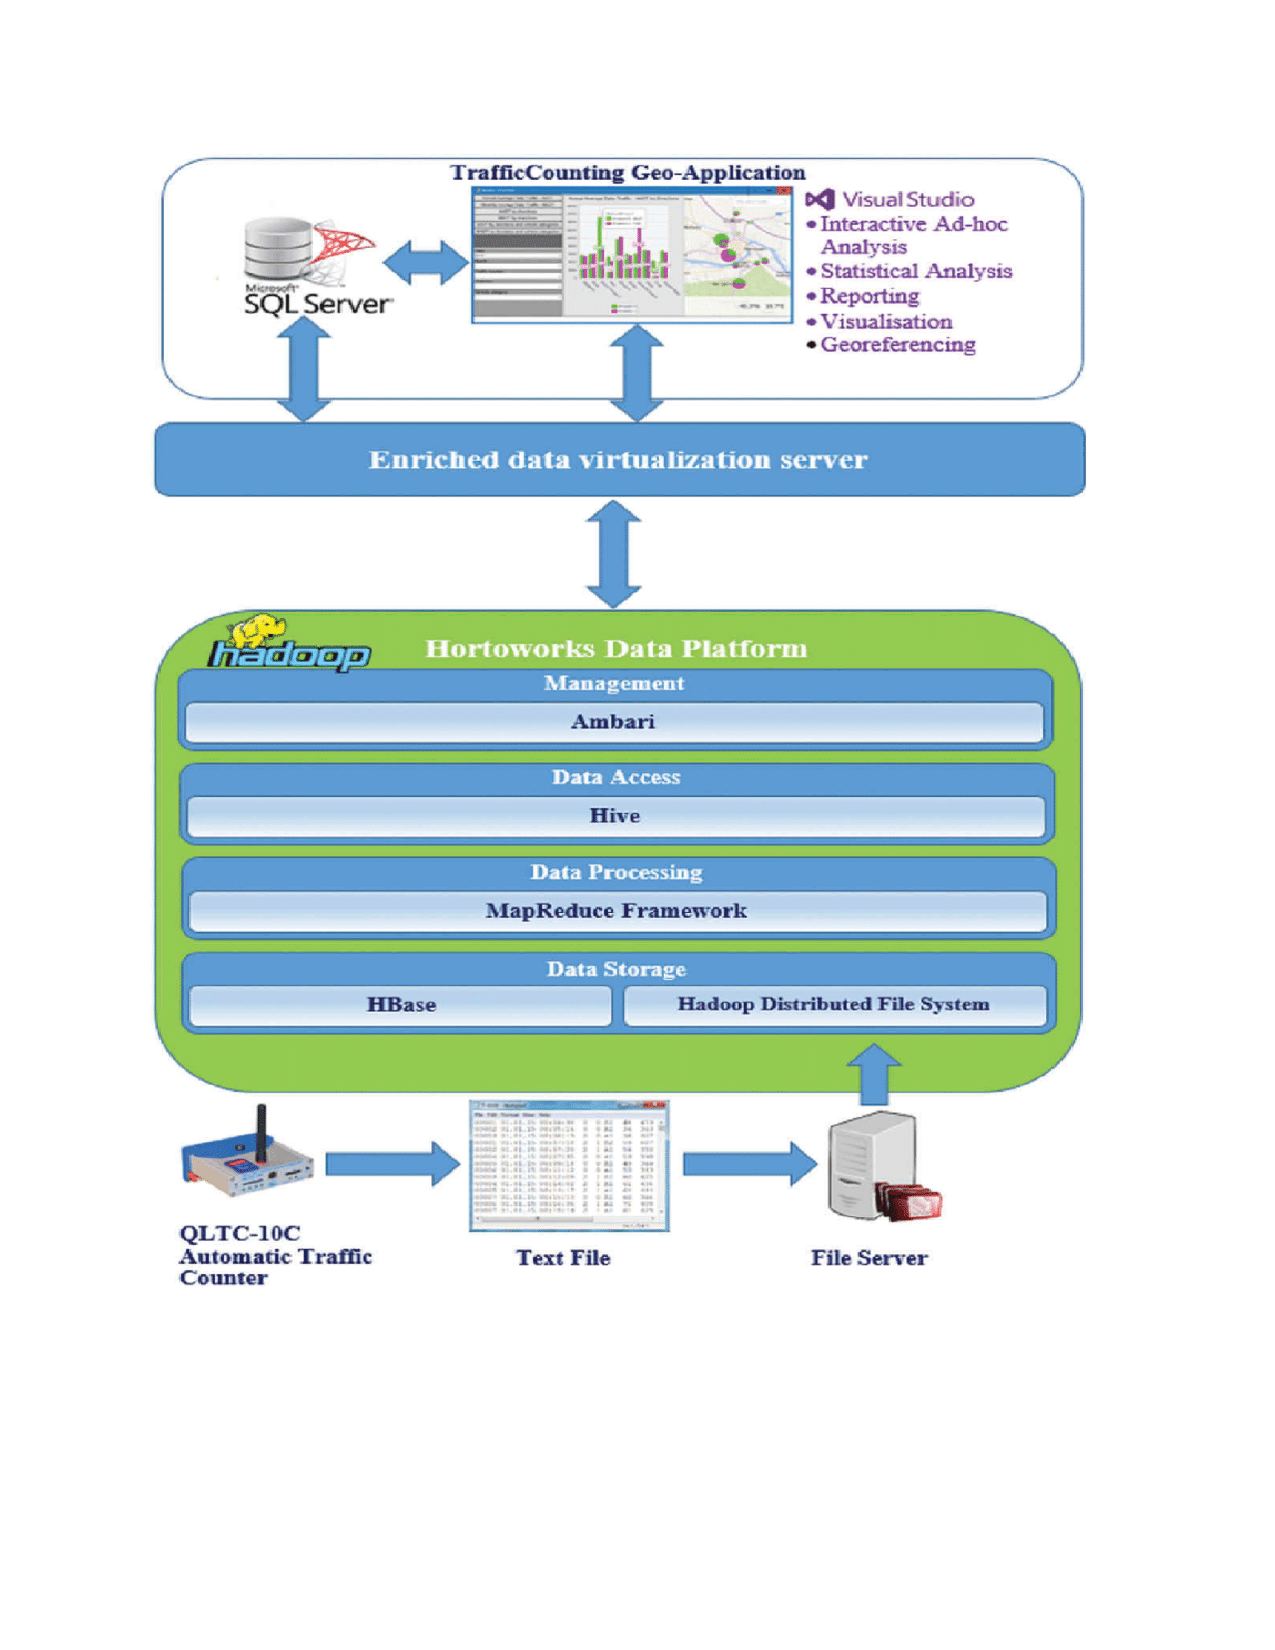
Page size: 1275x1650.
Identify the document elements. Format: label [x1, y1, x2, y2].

picture [150, 150, 1093, 1290]
